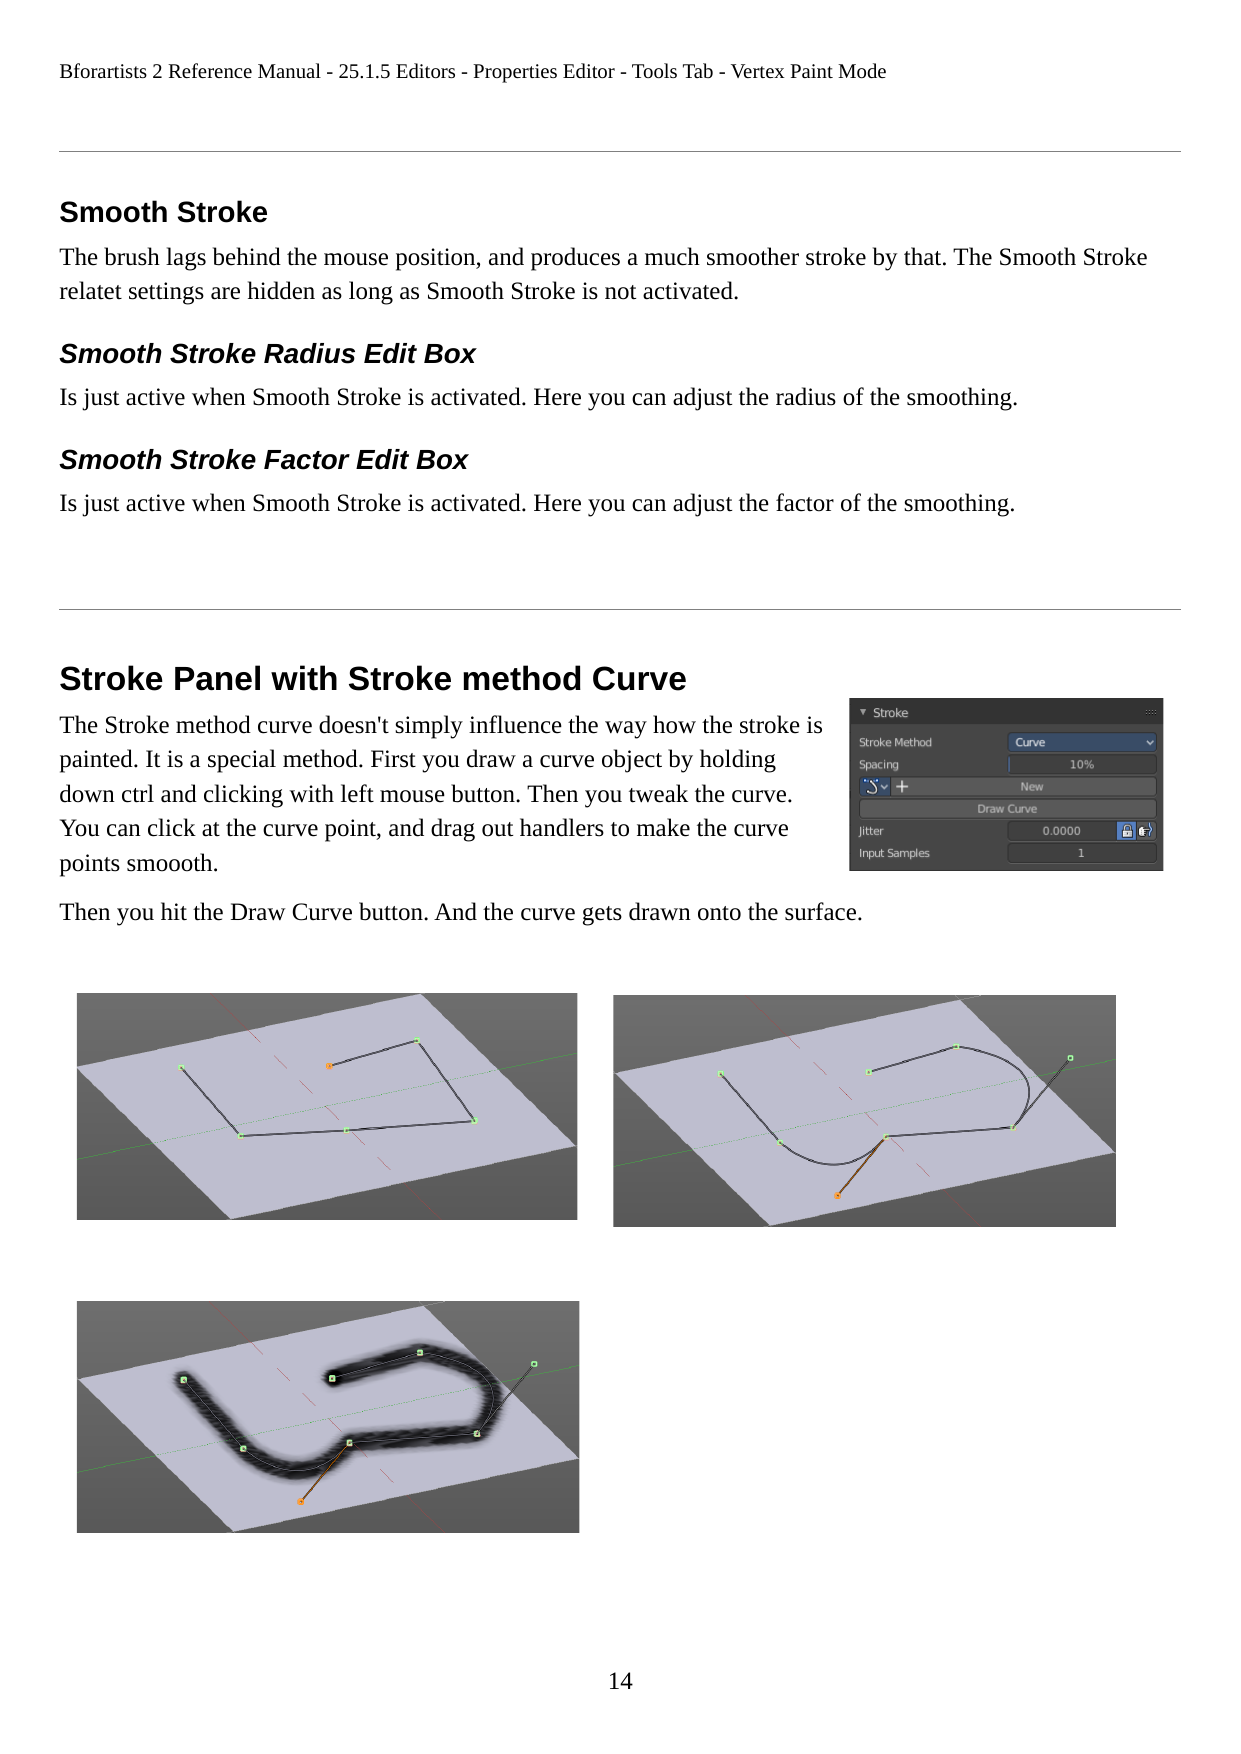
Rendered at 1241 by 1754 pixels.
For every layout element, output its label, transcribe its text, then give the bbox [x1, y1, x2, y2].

text Then you hit the Draw Curve button. And the curve gets drawn onto the surface. [59, 897, 1181, 926]
subtitle Smooth Stroke Factor Edit Box [59, 444, 1181, 476]
picture [849, 698, 1164, 871]
text The brush lags behind the mouse position, and produces a much smoother stroke by that. The Smooth Stroke relatet settings are hidden as long as Smooth Stroke is not activated. [59, 242, 1181, 305]
picture [76, 993, 578, 1220]
text Is just active when Smooth Stroke is activated. Here you can adjust the radius of the smoothing. [59, 382, 1181, 411]
picture [613, 995, 1116, 1227]
subtitle Smooth Stroke [59, 195, 1181, 229]
text The Stroke method curve doesn't simply influence the way how the stroke is painted. It is a special method. First you draw a curve object by holding down ctrl and clicking with left mouse button. Then you tweak the curve. You can click at the curve point, and drag out handlers to make the curve points smoooth. [59, 710, 1181, 877]
subtitle Stroke Panel with Stroke method Curve [59, 659, 1181, 698]
subtitle Smooth Stroke Radius Edit Box [59, 338, 1181, 369]
picture [76, 1301, 580, 1533]
text Is just active when Smooth Stroke is activated. Here you can adjust the factor of the smoothing. [59, 488, 1181, 517]
